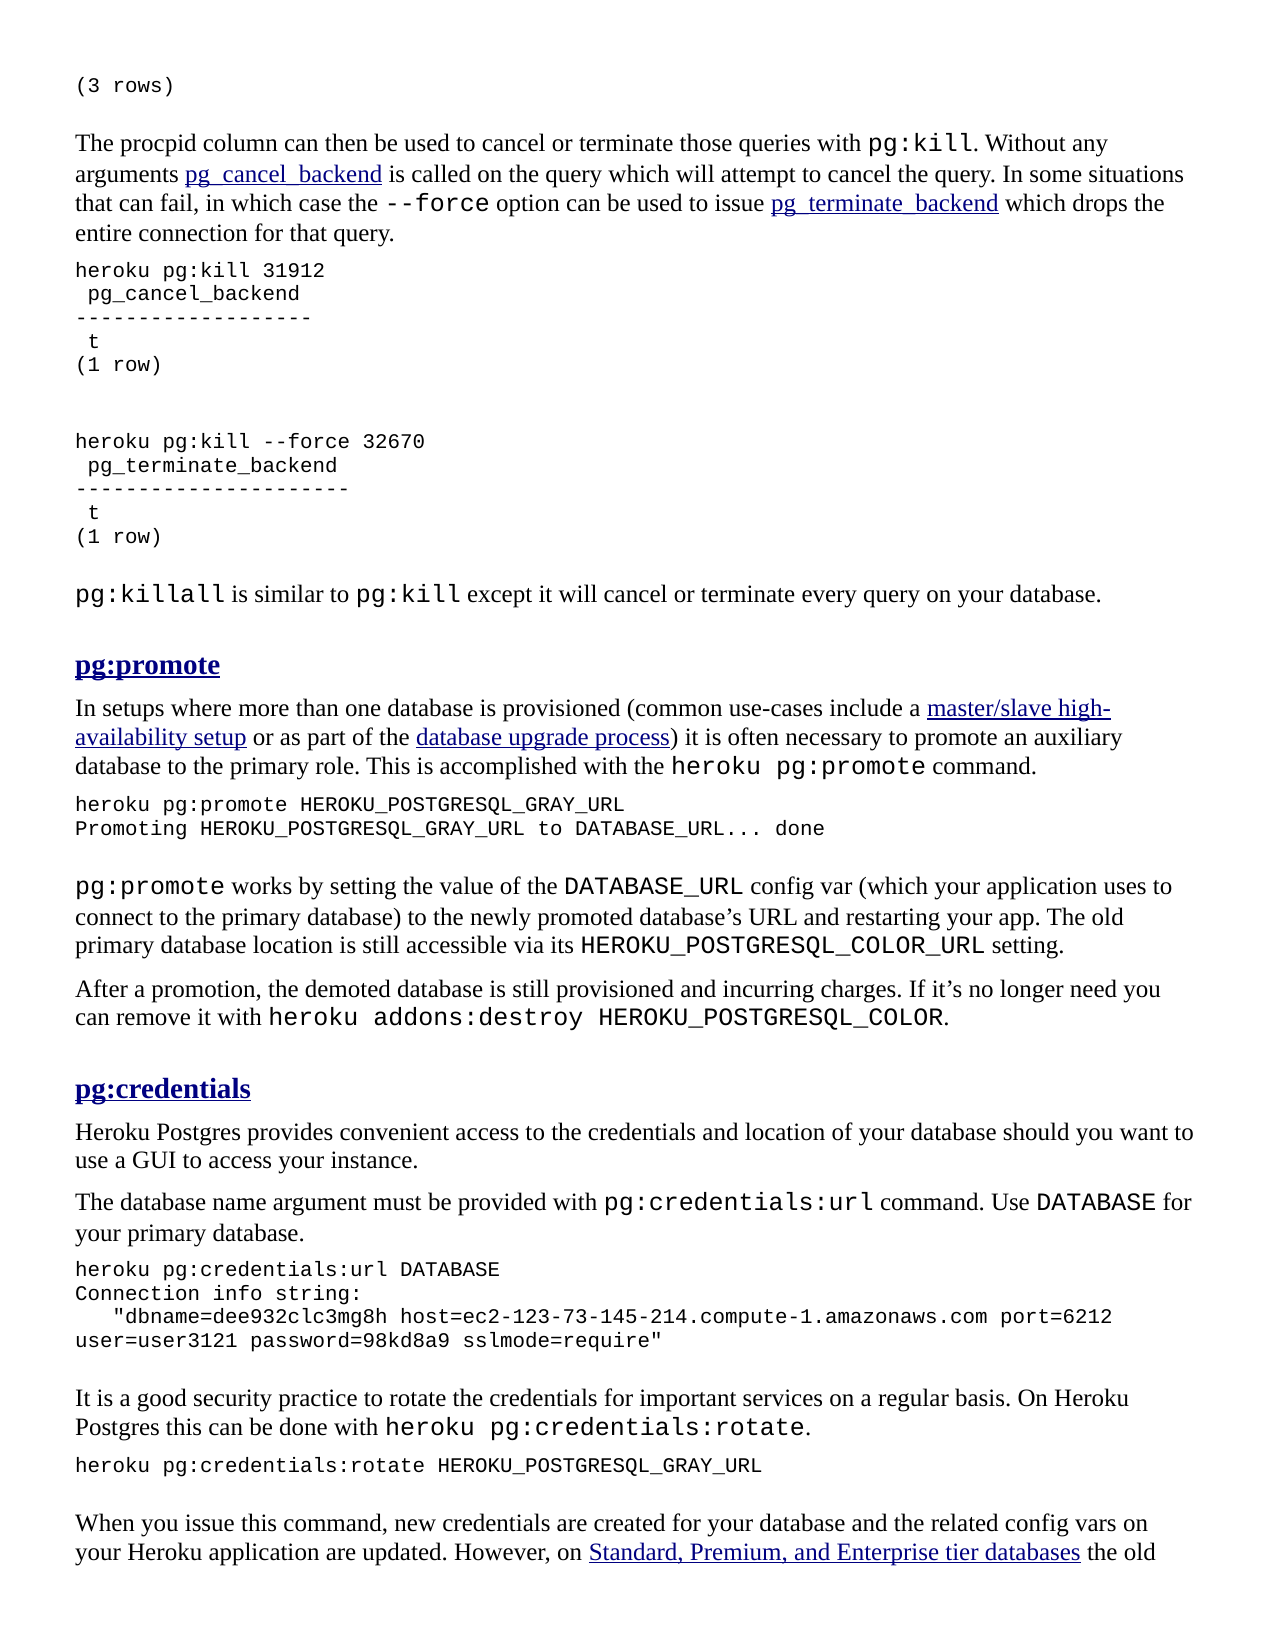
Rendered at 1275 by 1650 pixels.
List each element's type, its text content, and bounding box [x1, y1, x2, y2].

text It is a good security practice to rotate the credentials for important services on a regular basis. On Heroku Postgres this can be done with heroku pg:credentials:rotate. [75, 1383, 1200, 1443]
text heroku pg:kill --force 32670 [75, 431, 1200, 455]
text pg:killall is similar to pg:kill except it will cancel or terminate every query on your database. [75, 579, 1200, 610]
text (3 rows) [75, 75, 1200, 99]
text Connection info string: [75, 1283, 1200, 1306]
text The database name argument must be provided with pg:credentials:url command. Use DATABASE for your primary database. [75, 1187, 1200, 1246]
text heroku pg:kill 31912 [75, 260, 1200, 283]
text When you issue this command, new credentials are created for your database and the related config vars on your Heroku application are updated. However, on Standard, Premium, and Enterprise tier databases the old [75, 1508, 1200, 1566]
text pg_terminate_backend [75, 455, 1200, 478]
text pg_cancel_backend [75, 283, 1200, 307]
text The procpid column can then be used to cancel or terminate those queries with pg:kill. Without any arguments pg_cancel_backend is called on the query which will attempt to cancel the query. In some situations that can fail, in which case the --force option can be used to issue pg_terminate_backend which drops the entire connection for that query. [75, 128, 1200, 247]
text ------------------- [75, 307, 1200, 331]
text heroku pg:promote HEROKU_POSTGRESQL_GRAY_URL [75, 794, 1200, 818]
text t [75, 502, 1200, 526]
text ---------------------- [75, 478, 1200, 502]
text (1 row) [75, 526, 1200, 549]
text heroku pg:credentials:url DATABASE [75, 1259, 1200, 1283]
text t [75, 331, 1200, 354]
text In setups where more than one database is provisioned (common use-cases include a master/slave high-availability setup or as part of the database upgrade process) it is often necessary to promote an auxiliary database to the primary role. This is accomplished with the heroku pg:promote command. [75, 693, 1200, 782]
subtitle pg:credentials [75, 1071, 1200, 1104]
text pg:promote works by setting the value of the DATABASE_URL config var (which your application uses to connect to the primary database) to the newly promoted database’s URL and restarting your app. The old primary database location is still accessible via its HEROKU_POSTGRESQL_COLOR_URL setting. [75, 871, 1200, 961]
text (1 row) [75, 354, 1200, 378]
text "dbname=dee932clc3mg8h host=ec2-123-73-145-214.compute-1.amazonaws.com port=6212 user=user3121 password=98kd8a9 sslmode=require" [75, 1306, 1200, 1353]
text heroku pg:credentials:rotate HEROKU_POSTGRESQL_GRAY_URL [75, 1455, 1200, 1479]
text Promoting HEROKU_POSTGRESQL_GRAY_URL to DATABASE_URL... done [75, 818, 1200, 841]
text After a promotion, the demoted database is still provisioned and incurring charges. If it’s no longer need you can remove it with heroku addons:destroy HEROKU_POSTGRESQL_COLOR. [75, 974, 1200, 1033]
subtitle pg:promote [75, 647, 1200, 681]
text Heroku Postgres provides convenient access to the credentials and location of your database should you want to use a GUI to access your instance. [75, 1117, 1200, 1174]
